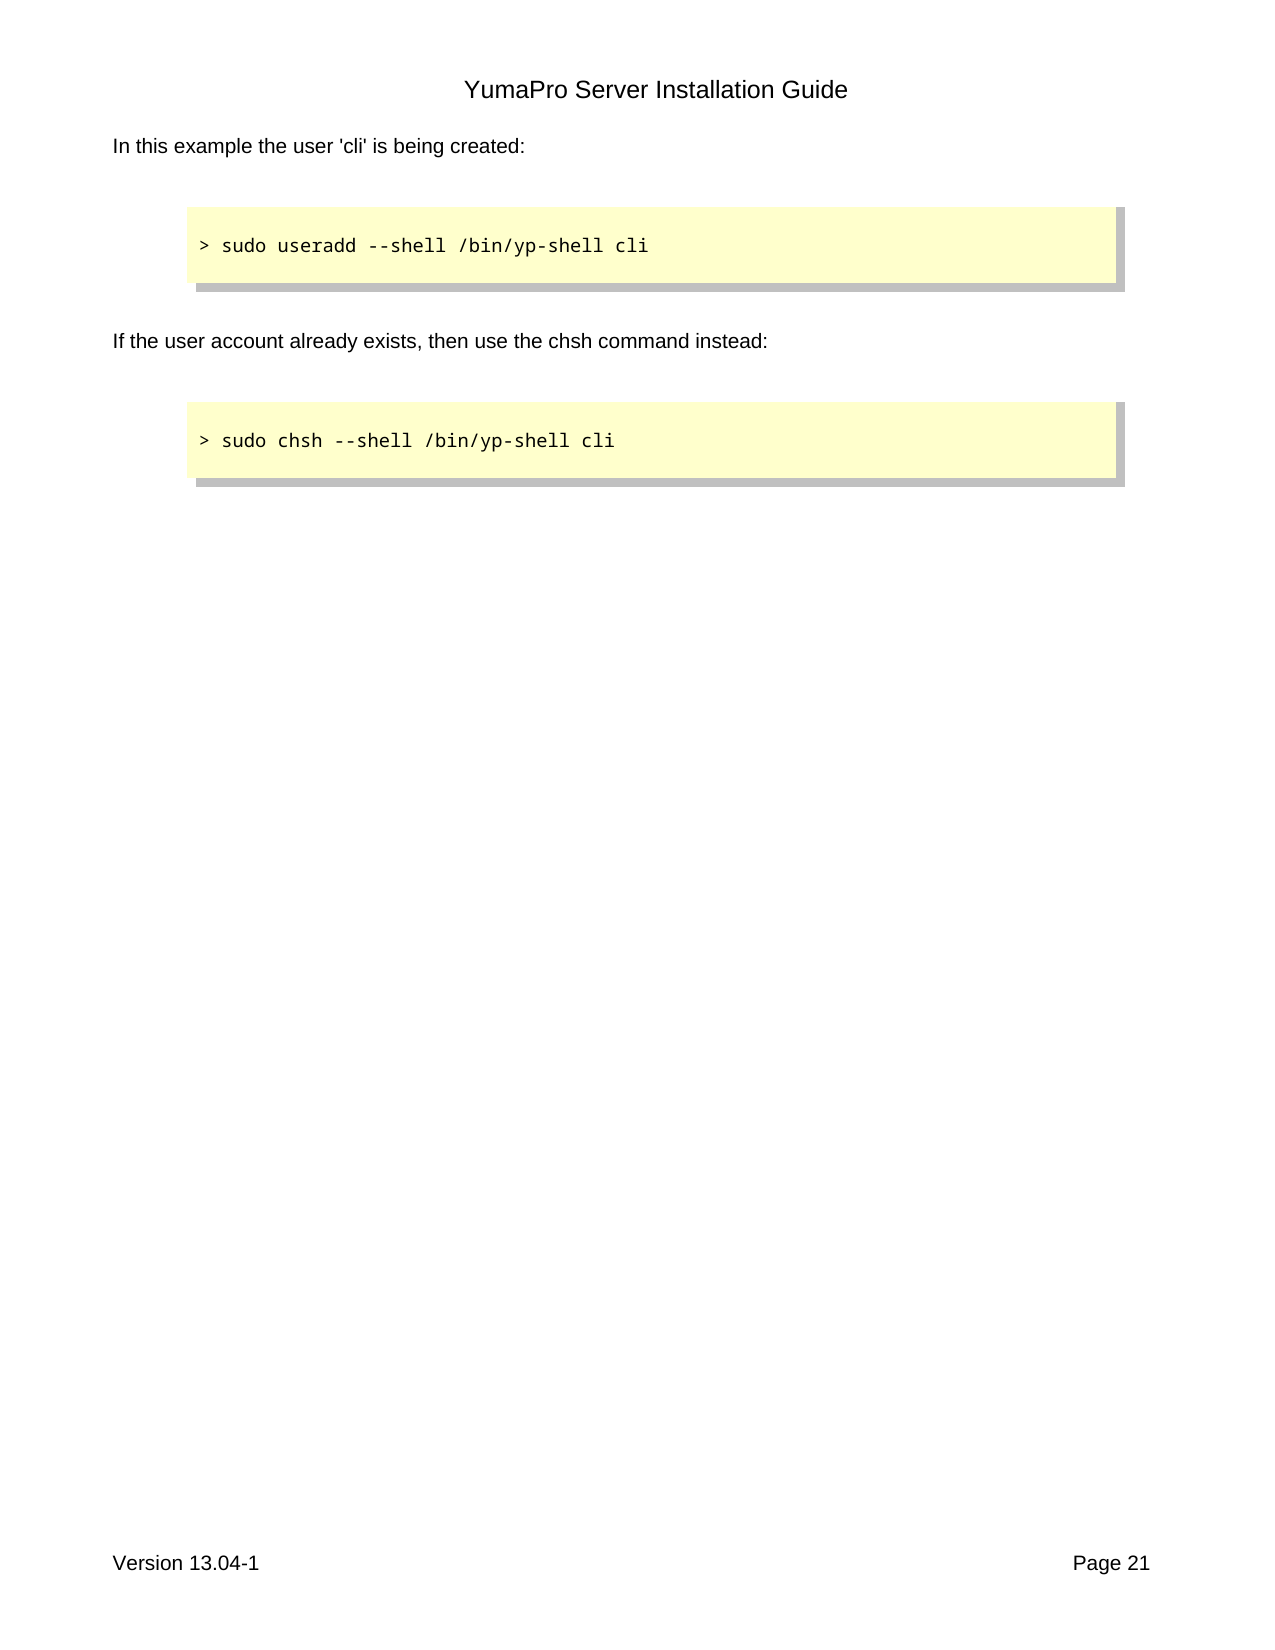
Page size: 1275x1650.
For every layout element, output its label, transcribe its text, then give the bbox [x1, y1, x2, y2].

text > sudo useradd --shell /bin/yp-shell cli [187, 207, 1116, 258]
text If the user account already exists, then use the chsh command instead: [112, 329, 1200, 353]
text > sudo chsh --shell /bin/yp-shell cli [187, 402, 1116, 478]
text In this example the user 'cli' is being created: [112, 134, 1200, 158]
